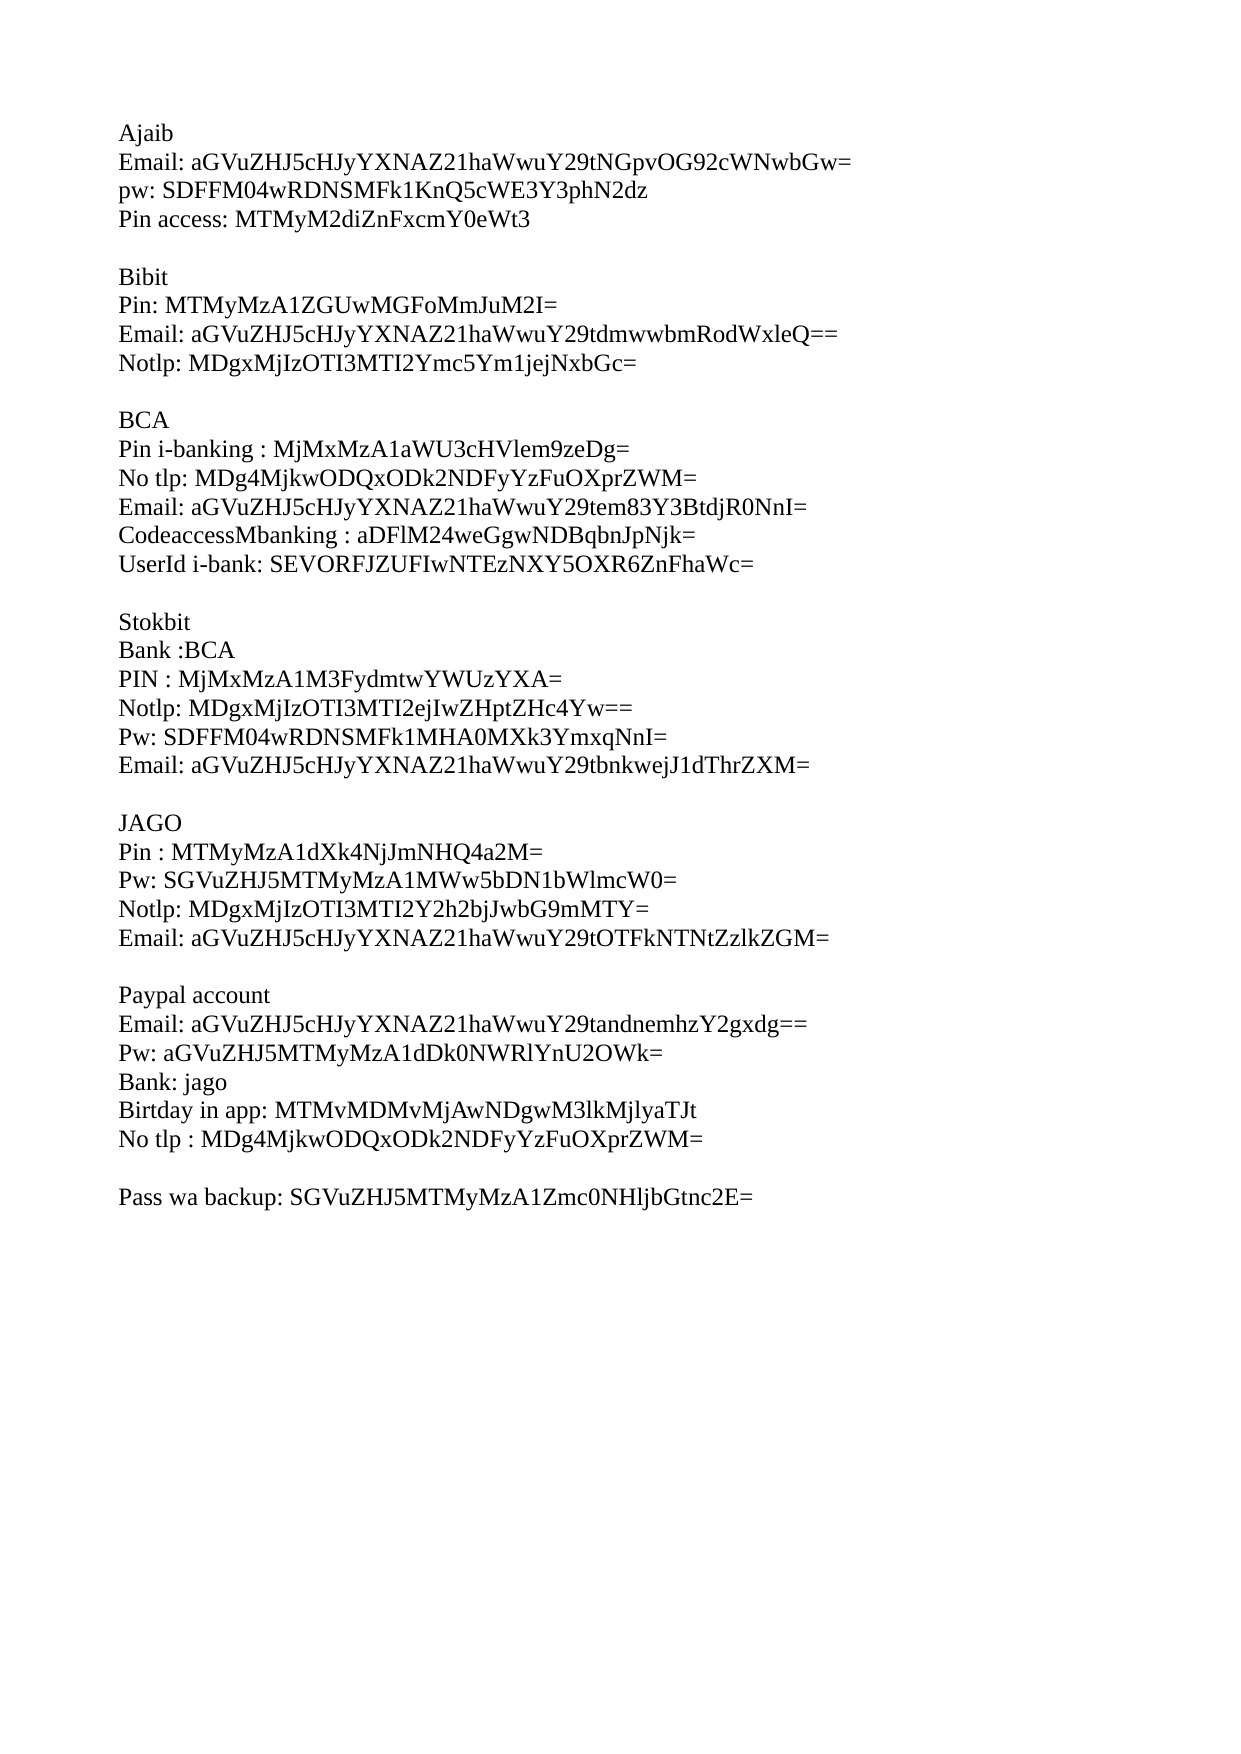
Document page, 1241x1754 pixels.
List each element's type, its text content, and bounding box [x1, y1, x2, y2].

text Email: aGVuZHJ5cHJyYXNAZ21haWwuY29tandnemhzY2gxdg== [118, 1009, 1122, 1038]
text BCA [118, 406, 1122, 434]
text Pw: SGVuZHJ5MTMyMzA1MWw5bDN1bWlmcW0= [118, 866, 1122, 894]
text Notlp: MDgxMjIzOTI3MTI2Ymc5Ym1jejNxbGc= [118, 348, 1122, 377]
text Bank :BCA [118, 636, 1122, 664]
text Pw: SDFFM04wRDNSMFk1MHA0MXk3YmxqNnI= [118, 722, 1122, 751]
text Pin access: MTMyM2diZnFxcmY0eWt3 [118, 204, 1122, 233]
text PIN : MjMxMzA1M3FydmtwYWUzYXA= [118, 664, 1122, 693]
text UserId i-bank: SEVORFJZUFIwNTEzNXY5OXR6ZnFhaWc= [118, 549, 1122, 578]
text Notlp: MDgxMjIzOTI3MTI2Y2h2bjJwbG9mMTY= [118, 894, 1122, 923]
text Birtday in app: MTMvMDMvMjAwNDgwM3lkMjlyaTJt [118, 1096, 1122, 1124]
text JAGO [118, 808, 1122, 837]
text Pin : MTMyMzA1dXk4NjJmNHQ4a2M= [118, 837, 1122, 866]
text Pw: aGVuZHJ5MTMyMzA1dDk0NWRlYnU2OWk= [118, 1038, 1122, 1067]
text Stokbit [118, 607, 1122, 636]
text Pin i-banking : MjMxMzA1aWU3cHVlem9zeDg= [118, 434, 1122, 463]
text Email: aGVuZHJ5cHJyYXNAZ21haWwuY29tNGpvOG92cWNwbGw= [118, 147, 1122, 176]
text Bibit [118, 262, 1122, 291]
text Email: aGVuZHJ5cHJyYXNAZ21haWwuY29tOTFkNTNtZzlkZGM= [118, 923, 1122, 952]
text Pass wa backup: SGVuZHJ5MTMyMzA1Zmc0NHljbGtnc2E= [118, 1182, 1122, 1211]
text Paypal account [118, 981, 1122, 1009]
text No tlp: MDg4MjkwODQxODk2NDFyYzFuOXprZWM= [118, 463, 1122, 492]
text No tlp : MDg4MjkwODQxODk2NDFyYzFuOXprZWM= [118, 1124, 1122, 1153]
text Email: aGVuZHJ5cHJyYXNAZ21haWwuY29tdmwwbmRodWxleQ== [118, 319, 1122, 348]
text CodeaccessMbanking : aDFlM24weGgwNDBqbnJpNjk= [118, 521, 1122, 549]
text Ajaib [118, 118, 1122, 147]
text Bank: jago [118, 1067, 1122, 1096]
text Pin: MTMyMzA1ZGUwMGFoMmJuM2I= [118, 291, 1122, 319]
text Notlp: MDgxMjIzOTI3MTI2ejIwZHptZHc4Yw== [118, 693, 1122, 722]
text pw: SDFFM04wRDNSMFk1KnQ5cWE3Y3phN2dz [118, 176, 1122, 204]
text Email: aGVuZHJ5cHJyYXNAZ21haWwuY29tem83Y3BtdjR0NnI= [118, 492, 1122, 521]
text Email: aGVuZHJ5cHJyYXNAZ21haWwuY29tbnkwejJ1dThrZXM= [118, 751, 1122, 779]
